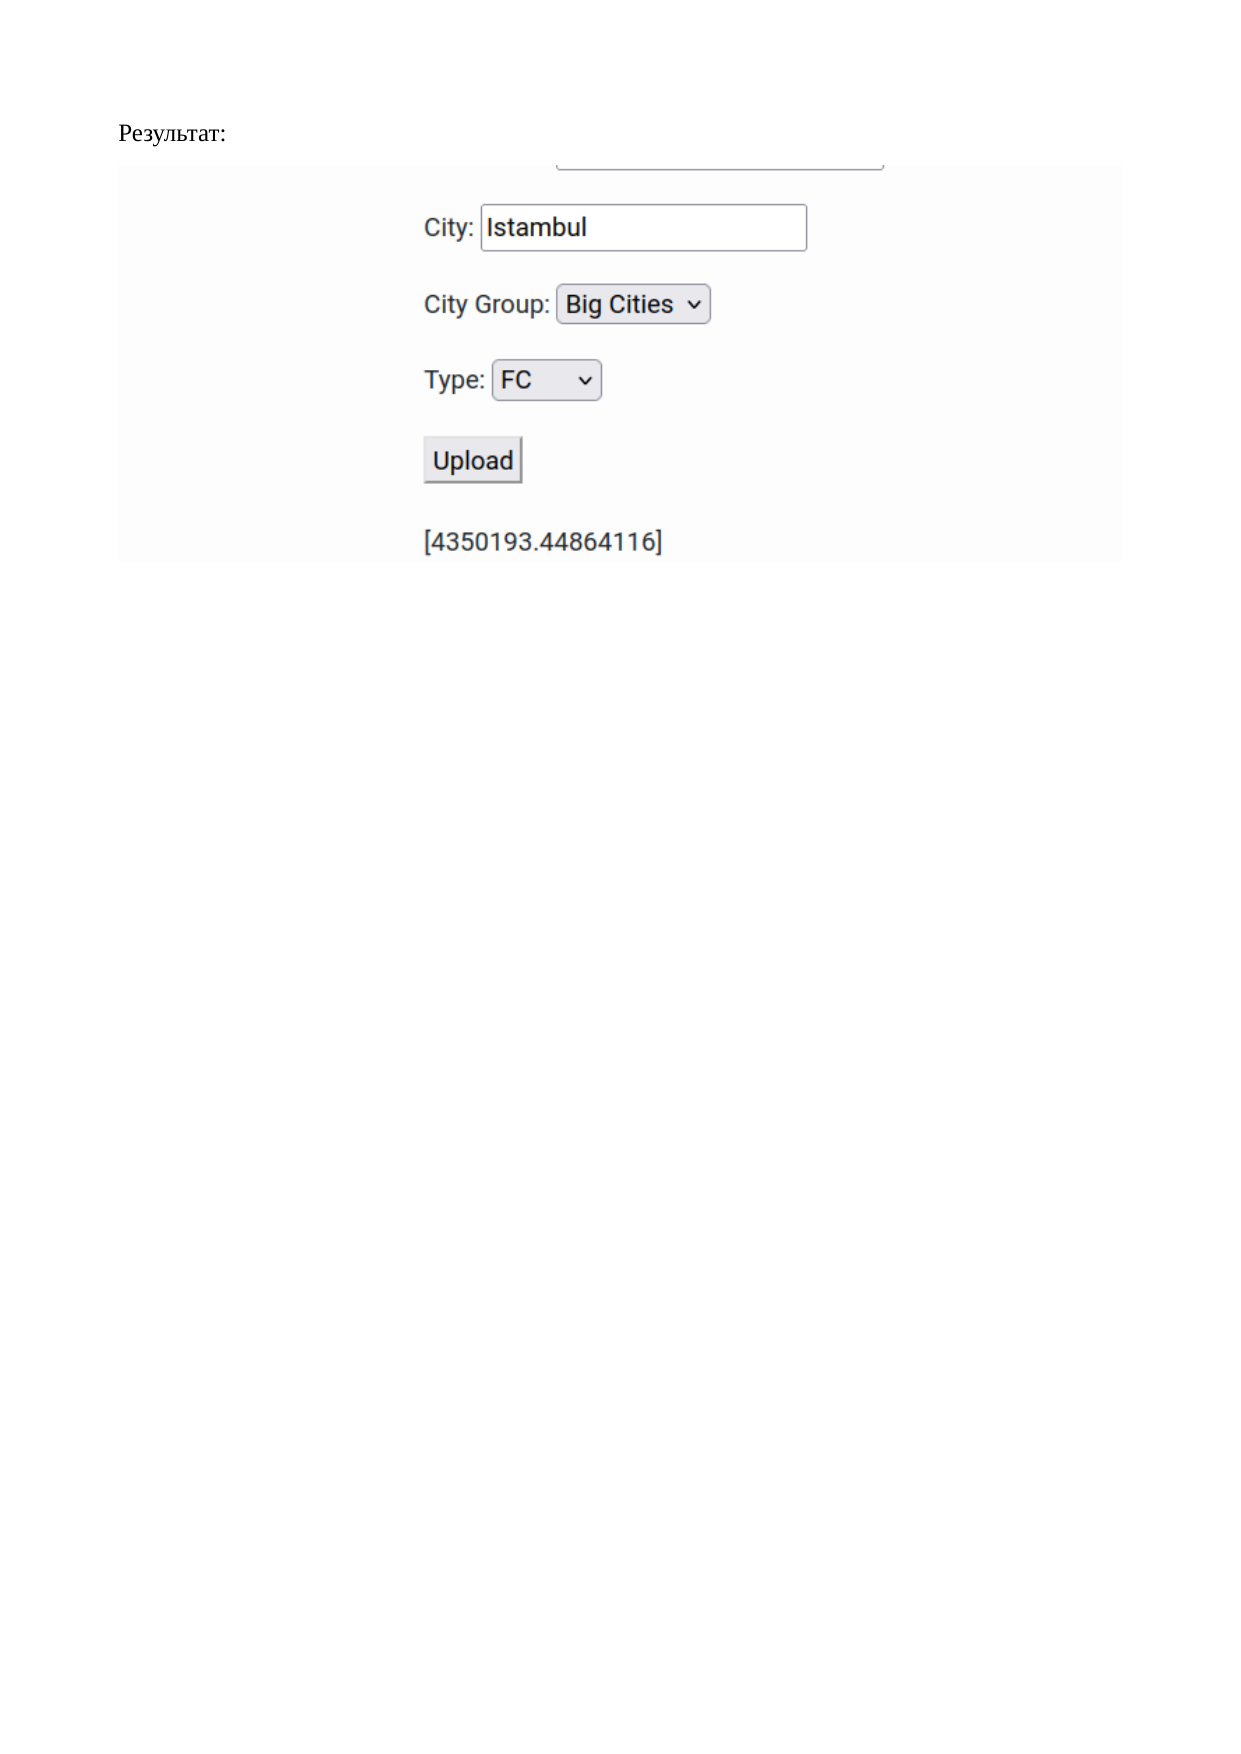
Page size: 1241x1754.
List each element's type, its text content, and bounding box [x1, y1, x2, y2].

text Результат: [118, 118, 1122, 147]
picture [118, 165, 1123, 562]
